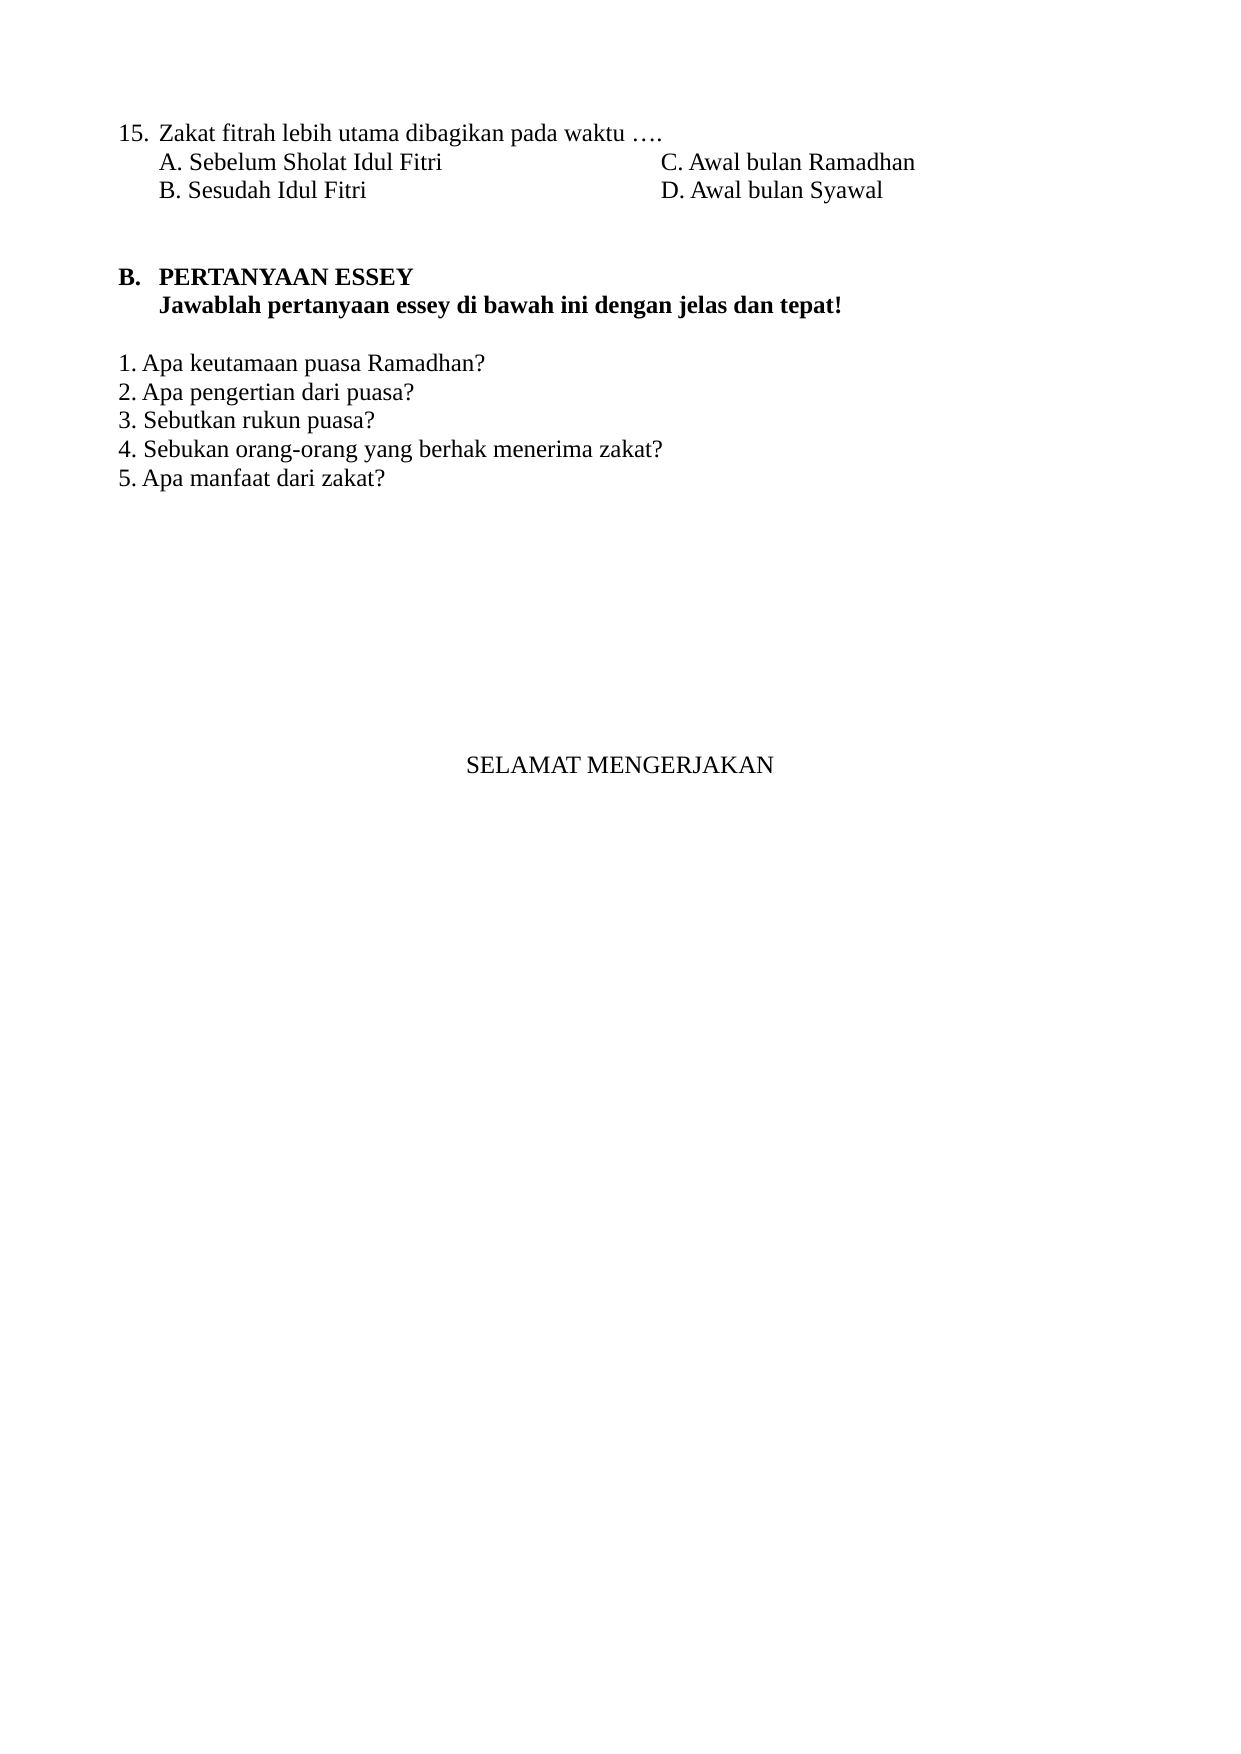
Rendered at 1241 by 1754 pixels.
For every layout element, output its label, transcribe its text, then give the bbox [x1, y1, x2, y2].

text 2. Apa pengertian dari puasa? [118, 377, 1122, 406]
text C. Awal bulan Ramadhan [620, 147, 1122, 176]
text 15. Zakat fitrah lebih utama dibagikan pada waktu …. [118, 118, 1122, 147]
text A. Sebelum Sholat Idul Fitri [118, 147, 620, 176]
text 1. Apa keutamaan puasa Ramadhan? [118, 348, 1122, 377]
text 5. Apa manfaat dari zakat? [118, 463, 1122, 492]
text 3. Sebutkan rukun puasa? [118, 406, 1122, 434]
text D. Awal bulan Syawal [620, 176, 1122, 204]
text Jawablah pertanyaan essey di bawah ini dengan jelas dan tepat! [118, 291, 1122, 319]
text 4. Sebukan orang-orang yang berhak menerima zakat? [118, 434, 1122, 463]
text B. Sesudah Idul Fitri [118, 176, 620, 204]
text SELAMAT MENGERJAKAN [118, 751, 1122, 779]
text B. PERTANYAAN ESSEY [118, 262, 1122, 291]
